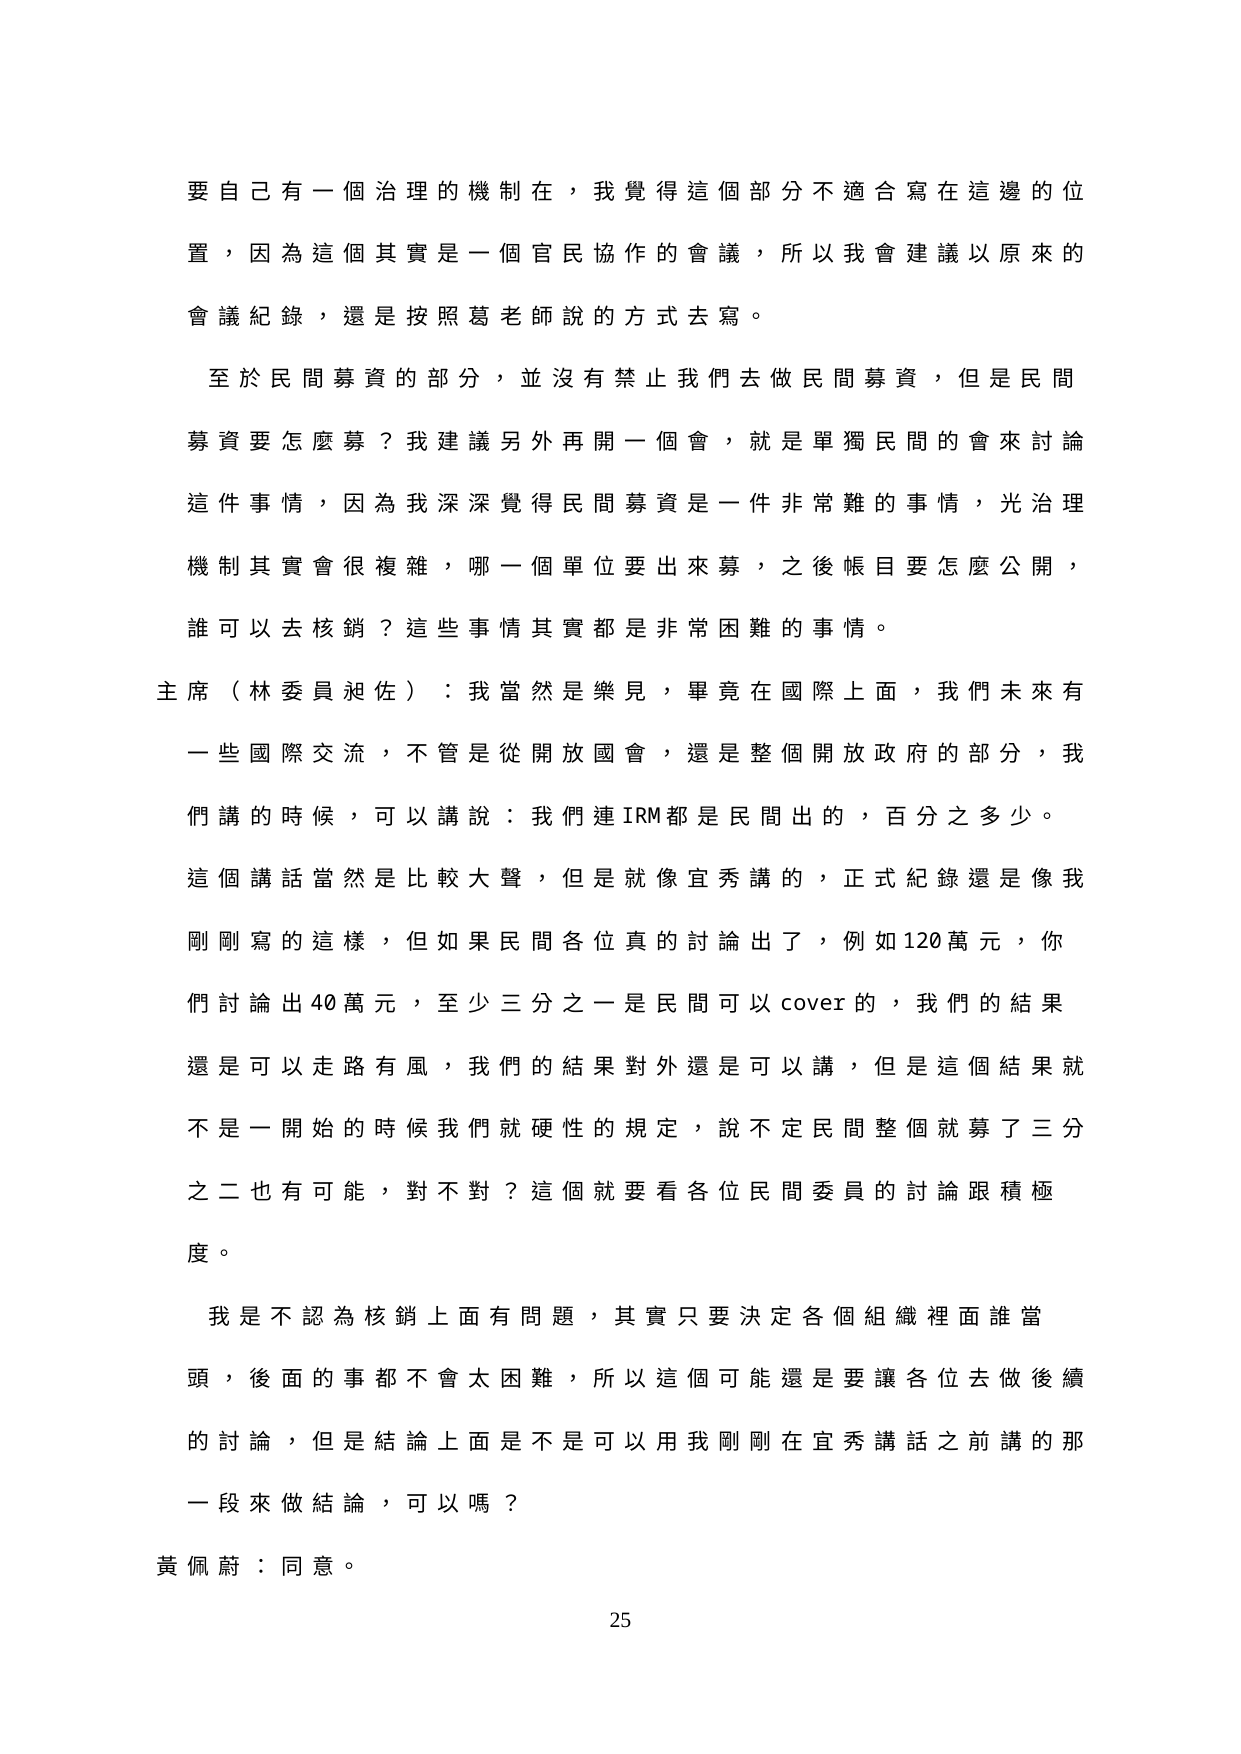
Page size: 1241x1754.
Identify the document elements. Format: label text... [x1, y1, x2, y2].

text 我是不認為核銷上面有問題，其實只要決定各個組織裡面誰當頭，後面的事都不會太困難，所以這個可能還是要讓各位去做後續的討論，但是結論上面是不是可以用我剛剛在宜秀講話之前講的那一段來做結論，可以嗎？ [173, 1283, 1089, 1533]
text 黃佩蔚：同意。 [151, 1533, 1089, 1596]
text 主席（林委員昶佐）：我當然是樂見，畢竟在國際上面，我們未來有一些國際交流，不管是從開放國會，還是整個開放政府的部分，我們講的時候，可以講說：我們連IRM都是民間出的，百分之多少。這個講話當然是比較大聲，但是就像宜秀講的，正式紀錄還是像我剛剛寫的這樣，但如果民間各位真的討論出了，例如120萬元，你們討論出40萬元，至少三分之一是民間可以cover的，我們的結果還是可以走路有風，我們的結果對外還是可以講，但是這個結果就不是一開始的時候我們就硬性的規定，說不定民間整個就募了三分之二也有可能，對不對？這個就要看各位民間委員的討論跟積極度。 [151, 658, 1089, 1283]
text 至於民間募資的部分，並沒有禁止我們去做民間募資，但是民間募資要怎麼募？我建議另外再開一個會，就是單獨民間的會來討論這件事情，因為我深深覺得民間募資是一件非常難的事情，光治理機制其實會很複雜，哪一個單位要出來募，之後帳目要怎麼公開，誰可以去核銷？這些事情其實都是非常困難的事情。 [173, 346, 1089, 658]
text 要自己有一個治理的機制在，我覺得這個部分不適合寫在這邊的位置，因為這個其實是一個官民協作的會議，所以我會建議以原來的會議紀錄，還是按照葛老師說的方式去寫。 [151, 158, 1089, 346]
